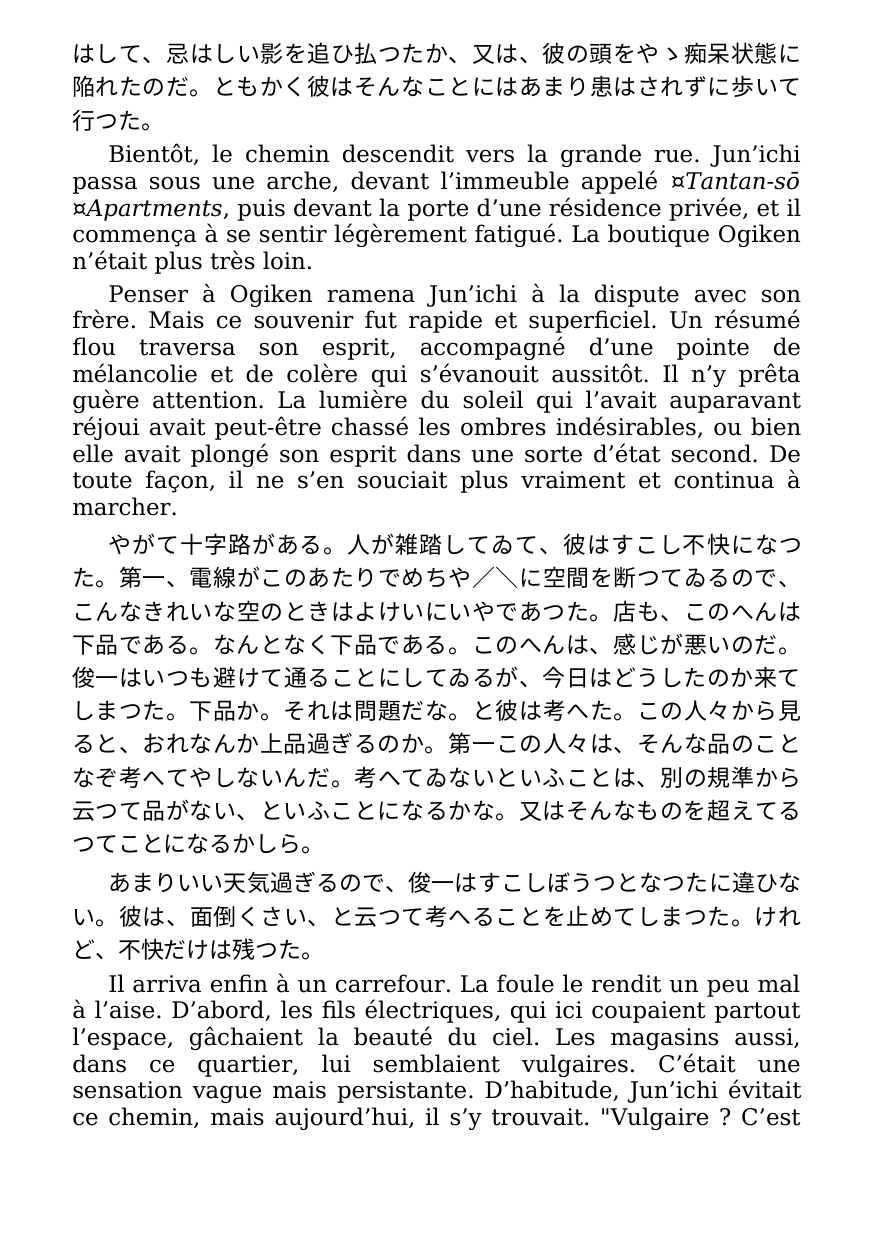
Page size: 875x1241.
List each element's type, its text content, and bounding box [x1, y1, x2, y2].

text Penser à Ogiken ramena Jun’ichi à la dispute avec son frère. Mais ce souvenir fut rapide et superficiel. Un résumé flou traversa son esprit, accompagné d’une pointe de mélancolie et de colère qui s’évanouit aussitôt. Il n’y prêta guère attention. La lumière du soleil qui l’avait auparavant réjoui avait peut-être chassé les ombres indésirables, ou bien elle avait plongé son esprit dans une sorte d’état second. De toute façon, il ne s’en souciait plus vraiment et continua à marcher. [72, 281, 802, 521]
text はして、忌はしい影を追ひ払つたか、又は、彼の頭をやゝ痴呆状態に陥れたのだ。ともかく彼はそんなことにはあまり患はされずに歩いて行つた。 [72, 36, 802, 136]
text Il arriva enfin à un carrefour. La foule le rendit un peu mal à l’aise. D’abord, les fils électriques, qui ici coupaient partout l’espace, gâchaient la beauté du ciel. Les magasins aussi, dans ce quartier, lui semblaient vulgaires. C’était une sensation vague mais persistante. D’habitude, Jun’ichi évitait ce chemin, mais aujourd’hui, il s’y trouvait. "Vulgaire ? C’est [72, 971, 802, 1131]
text Bientôt, le chemin descendit vers la grande rue. Jun’ichi passa sous une arche, devant l’immeuble appelé ¤Tantan-sō ¤Apartments, puis devant la porte d’une résidence privée, et il commença à se sentir légèrement fatigué. La boutique Ogiken n’était plus très loin. [72, 142, 802, 275]
text あまりいい天気過ぎるので、俊一はすこしぼうつとなつたに違ひない。彼は、面倒くさい、と云つて考へることを止めてしまつた。けれど、不快だけは残つた。 [72, 865, 802, 965]
text やがて十字路がある。人が雑踏してゐて、彼はすこし不快になつた。第一、電線がこのあたりでめちや／＼に空間を断つてゐるので、こんなきれいな空のときはよけいにいやであつた。店も、このへんは下品である。なんとなく下品である。このへんは、感じが悪いのだ。俊一はいつも避けて通ることにしてゐるが、今日はどうしたのか来てしまつた。下品か。それは問題だな。と彼は考へた。この人々から見ると、おれなんか上品過ぎるのか。第一この人々は、そんな品のことなぞ考へてやしないんだ。考へてゐないといふことは、別の規準から云つて品がない、といふことになるかな。又はそんなものを超えてるつてことになるかしら。 [72, 527, 802, 859]
